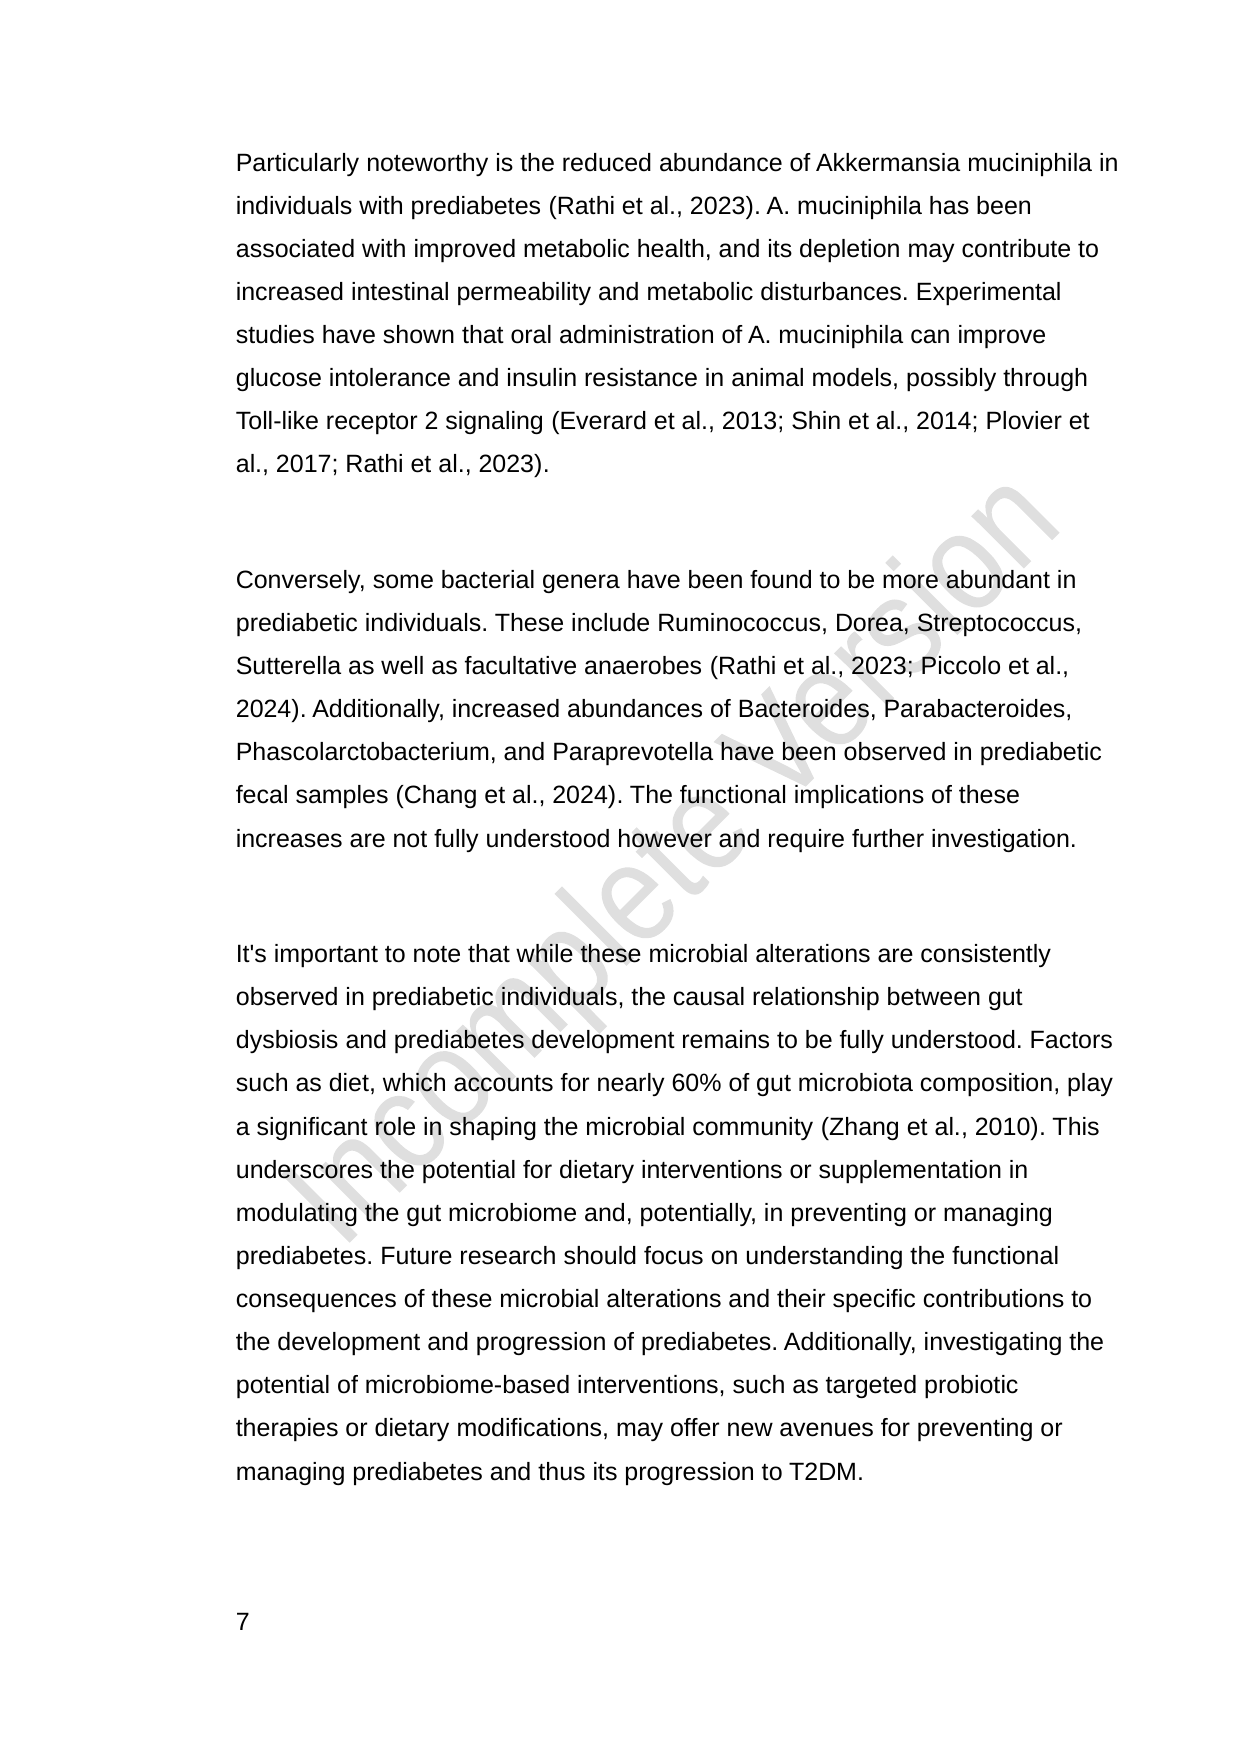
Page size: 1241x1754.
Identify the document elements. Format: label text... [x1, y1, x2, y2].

text Particularly noteworthy is the reduced abundance of Akkermansia muciniphila in individuals with prediabetes (Rathi et al., 2023). A. muciniphila has been associated with improved metabolic health, and its depletion may contribute to increased intestinal permeability and metabolic disturbances. Experimental studies have shown that oral administration of A. muciniphila can improve glucose intolerance and insulin resistance in animal models, possibly through Toll-like receptor 2 signaling (Everard et al., 2013; Shin et al., 2014; Plovier et al., 2017; Rathi et al., 2023). [236, 148, 1122, 478]
text Conversely, some bacterial genera have been found to be more abundant in prediabetic individuals. These include Ruminococcus, Dorea, Streptococcus, Sutterella as well as facultative anaerobes (Rathi et al., 2023; Piccolo et al., 2024). Additionally, increased abundances of Bacteroides, Parabacteroides, Phascolarctobacterium, and Paraprevotella have been observed in prediabetic fecal samples (Chang et al., 2024). The functional implications of these increases are not fully understood however and require further investigation. [236, 565, 1122, 852]
text It's important to note that while these microbial alterations are consistently observed in prediabetic individuals, the causal relationship between gut dysbiosis and prediabetes development remains to be fully understood. Factors such as diet, which accounts for nearly 60% of gut microbiota composition, play a significant role in shaping the microbial community (Zhang et al., 2010). This underscores the potential for dietary interventions or supplementation in modulating the gut microbiome and, potentially, in preventing or managing prediabetes. Future research should focus on understanding the functional consequences of these microbial alterations and their specific contributions to the development and progression of prediabetes. Additionally, investigating the potential of microbiome-based interventions, such as targeted probiotic therapies or dietary modifications, may offer new avenues for preventing or managing prediabetes and thus its progression to T2DM. [236, 939, 1122, 1485]
